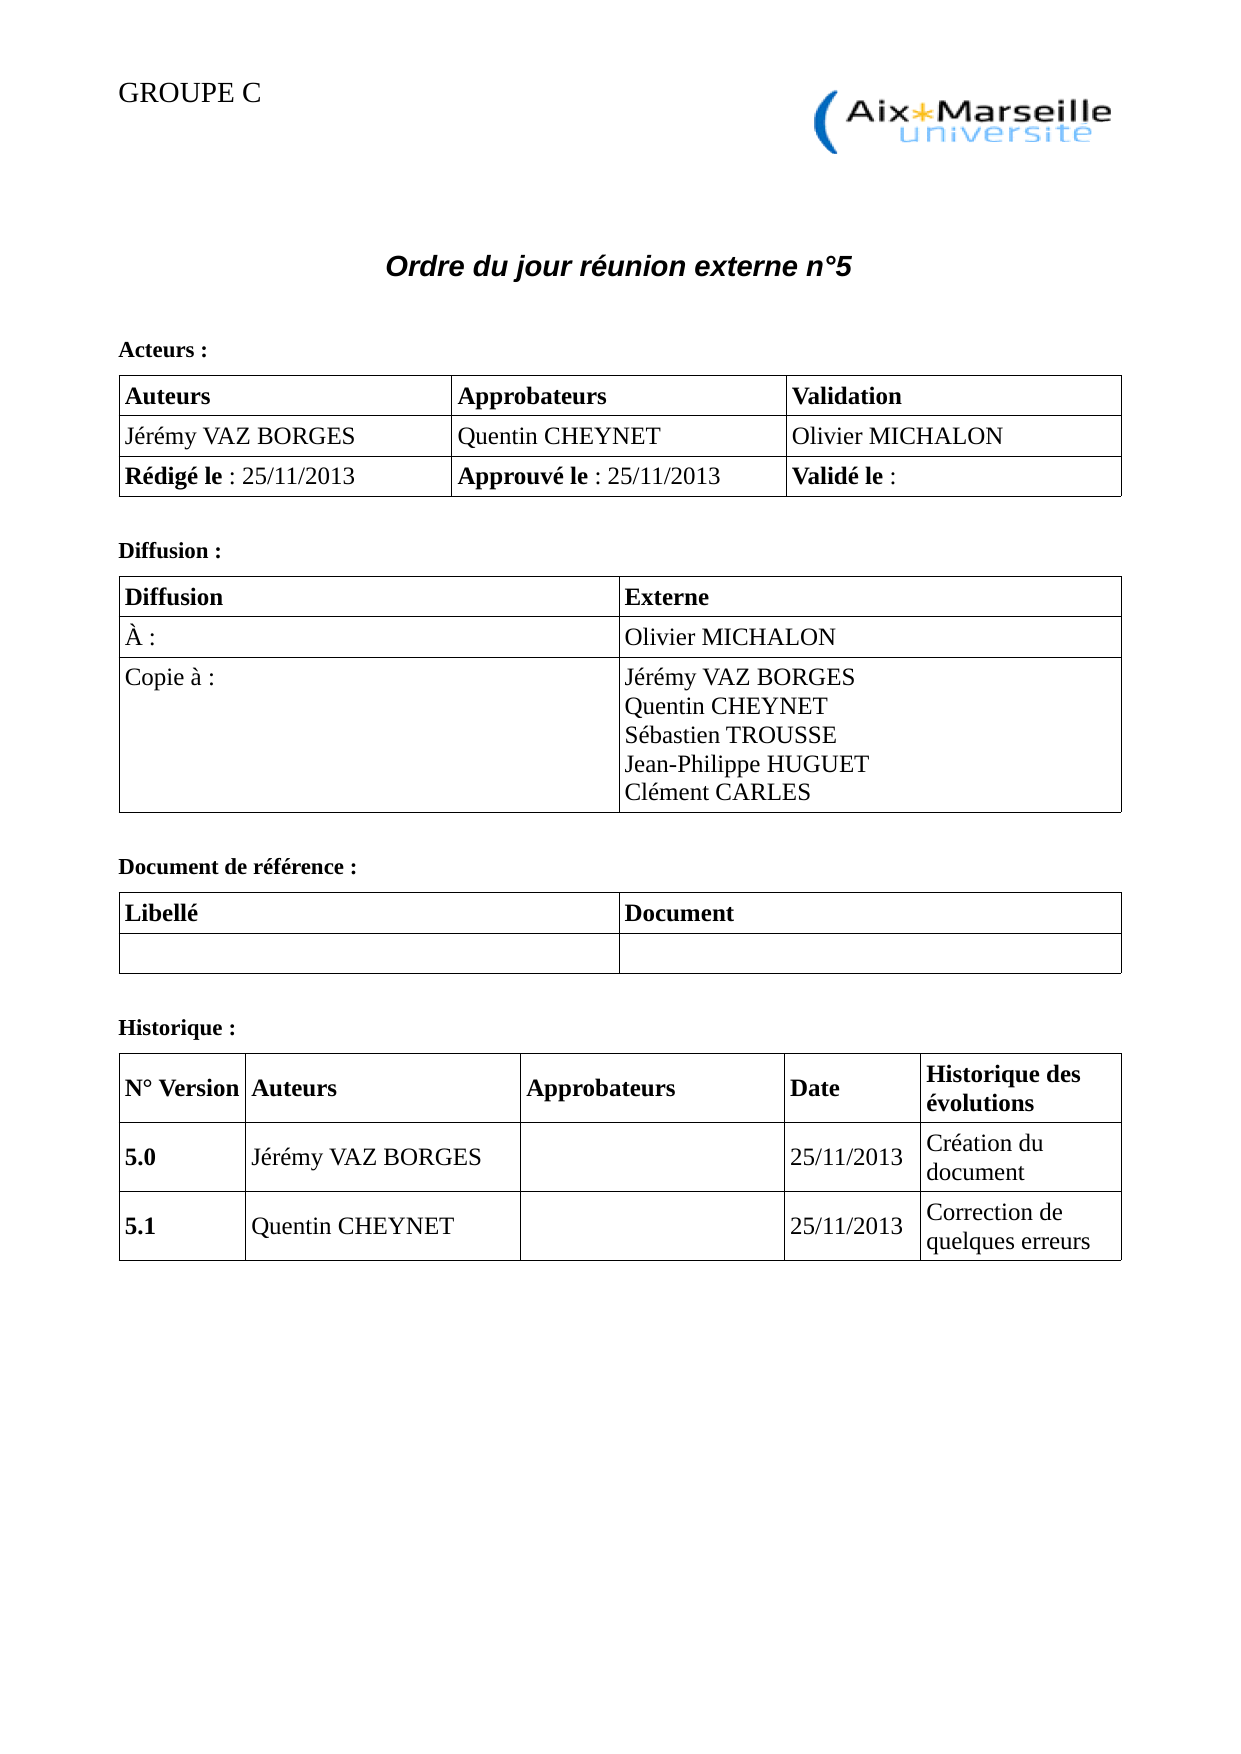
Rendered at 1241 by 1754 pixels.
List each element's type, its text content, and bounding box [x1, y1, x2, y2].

table_cell 25/11/2013 [785, 1123, 920, 1191]
table_header Auteurs [246, 1054, 520, 1122]
table_cell Copie à : [120, 658, 619, 812]
table_cell Jérémy VAZ BORGES Quentin CHEYNET Sébastien TROUSSE Jean-Philippe HUGUET Clément CARLES [620, 658, 1121, 812]
table_cell Quentin CHEYNET [246, 1192, 520, 1260]
table_cell 5.1 [120, 1192, 245, 1260]
table_header Auteurs [120, 376, 451, 415]
table_cell Rédigé le : 25/11/2013 [120, 457, 451, 496]
table_header Date [785, 1054, 920, 1122]
table_header Validation [787, 376, 1121, 415]
table_cell [521, 1192, 784, 1260]
table_cell [120, 934, 619, 973]
table_header Historique des évolutions [921, 1054, 1121, 1122]
table_cell Olivier MICHALON [787, 416, 1121, 456]
table_header Libellé [120, 893, 619, 932]
table_header Diffusion [120, 577, 619, 616]
subtitle Ordre du jour réunion externe n°5 [118, 249, 1122, 282]
table_header N° Version [120, 1054, 245, 1122]
table_header Externe [620, 577, 1121, 616]
table_cell 5.0 [120, 1123, 245, 1191]
table_cell Approuvé le : 25/11/2013 [452, 457, 786, 496]
table_cell Jérémy VAZ BORGES [246, 1123, 520, 1191]
table_cell À : [120, 617, 619, 657]
text Diffusion : [118, 537, 1122, 563]
table_cell Olivier MICHALON [620, 617, 1121, 657]
table_cell Correction de quelques erreurs [921, 1192, 1121, 1260]
text Historique : [118, 1014, 1122, 1041]
table_cell Validé le : [787, 457, 1121, 496]
table_cell Quentin CHEYNET [452, 416, 786, 456]
table_header Approbateurs [521, 1054, 784, 1122]
table_cell [521, 1123, 784, 1191]
text Document de référence : [118, 853, 1122, 880]
table_cell Création du document [921, 1123, 1121, 1191]
table_header Document [620, 893, 1121, 932]
table_header Approbateurs [452, 376, 786, 415]
text Acteurs : [118, 336, 1122, 362]
table_cell 25/11/2013 [785, 1192, 920, 1260]
table_cell [620, 934, 1121, 973]
text GROUPE C [118, 75, 1122, 108]
table_cell Jérémy VAZ BORGES [120, 416, 451, 456]
